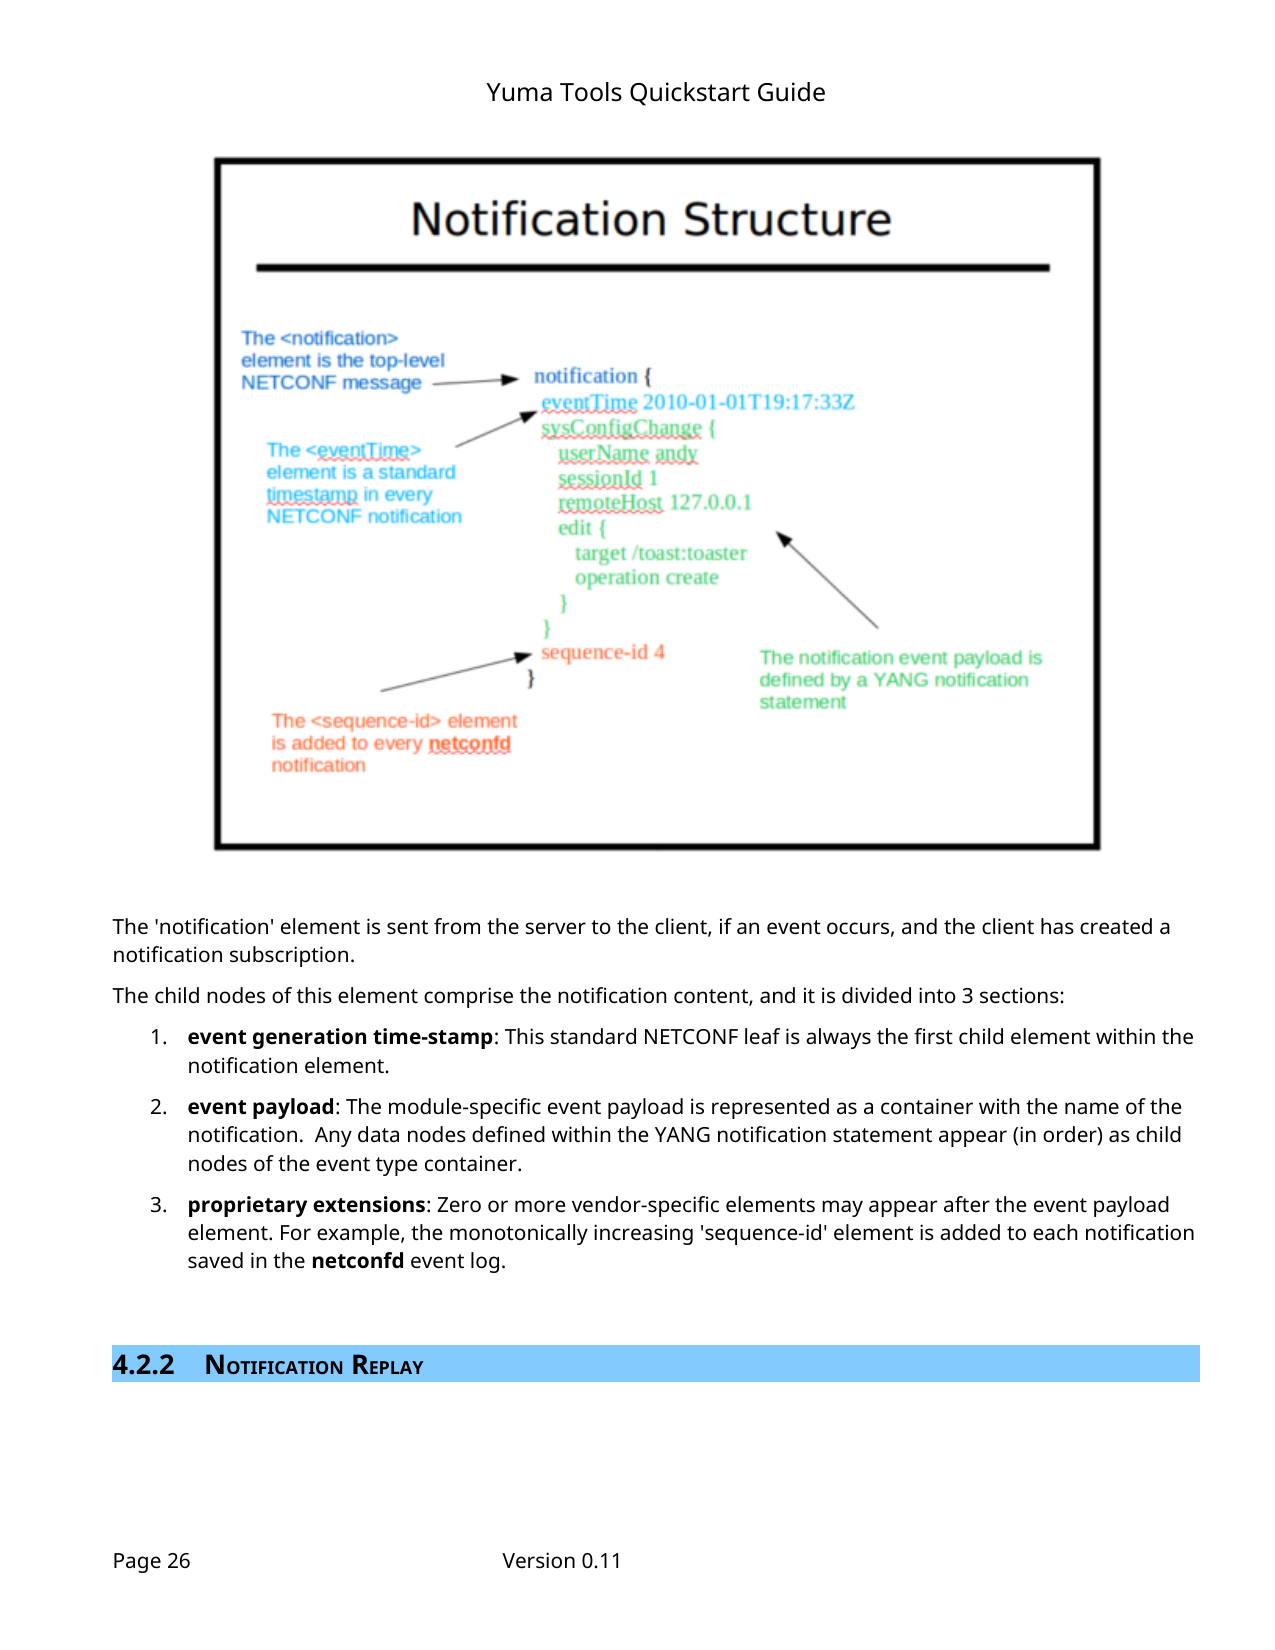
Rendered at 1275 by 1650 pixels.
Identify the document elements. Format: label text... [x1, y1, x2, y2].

list event payload: The module-specific event payload is represented as a container with the name of the notification. Any data nodes defined within the YANG notification statement appear (in order) as child nodes of the event type container. [150, 1092, 1200, 1177]
subtitle Notification Replay [112, 1345, 1200, 1382]
list event generation time-stamp: This standard NETCONF leaf is always the first child element within the notification element. [150, 1022, 1200, 1079]
list proprietary extensions: Zero or more vendor-specific elements may appear after the event payload element. For example, the monotonically increasing 'sequence-id' element is added to each notification saved in the netconfd event log. [150, 1190, 1200, 1275]
text The child nodes of this element comprise the notification content, and it is divided into 3 sections: [112, 982, 1200, 1010]
text The 'notification' element is sent from the server to the client, if an event occurs, and the client has created a notification subscription. [112, 912, 1200, 969]
picture [188, 138, 1125, 872]
